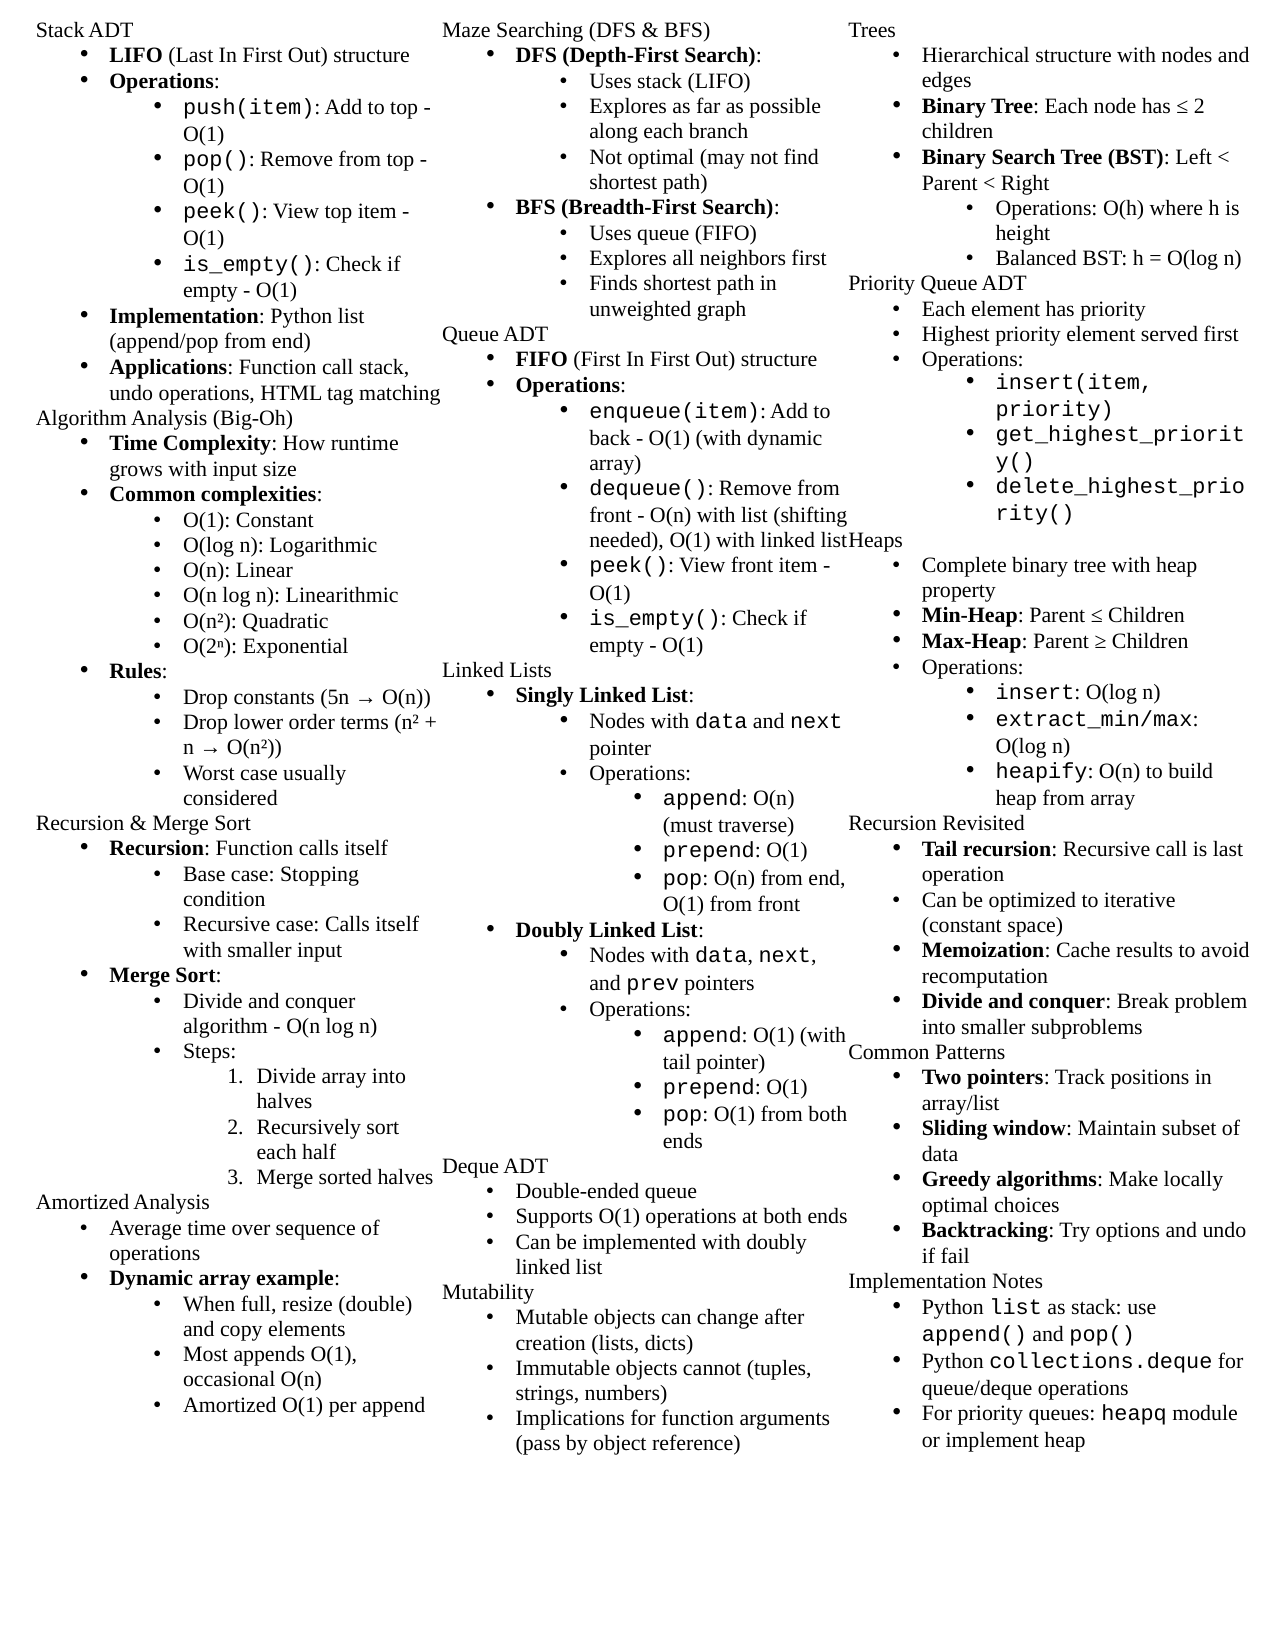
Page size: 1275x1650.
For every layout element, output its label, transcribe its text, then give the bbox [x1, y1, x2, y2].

list O(1): Constant [153, 507, 442, 532]
list Uses stack (LIFO) [559, 68, 848, 93]
list Operations: [486, 372, 848, 398]
list Can be implemented with doubly linked list [486, 1229, 848, 1279]
list Recursion: Function calls itself [80, 835, 442, 861]
list pop: O(1) from both ends [633, 1101, 848, 1153]
list Applications: Function call stack, undo operations, HTML tag matching [80, 354, 442, 405]
list Divide and conquer: Break problem into smaller subproblems [892, 988, 1254, 1039]
list When full, resize (double) and copy elements [153, 1291, 442, 1341]
text Heaps [848, 527, 1254, 552]
list heapify: O(n) to build heap from array [966, 758, 1254, 810]
list Double-ended queue [486, 1178, 848, 1203]
list Complete binary tree with heap property [892, 552, 1254, 602]
list Nodes with data and next pointer [559, 708, 848, 760]
list Hierarchical structure with nodes and edges [892, 42, 1254, 93]
list Drop lower order terms (n² + n → O(n²)) [153, 709, 442, 759]
list Divide and conquer algorithm - O(n log n) [153, 988, 442, 1038]
list Implications for function arguments (pass by object reference) [486, 1405, 848, 1456]
list O(n): Linear [153, 557, 442, 582]
text Queue ADT [442, 321, 848, 346]
list Max-Heap: Parent ≥ Children [892, 628, 1254, 654]
list Can be optimized to iterative (constant space) [892, 887, 1254, 937]
list Balanced BST: h = O(log n) [966, 245, 1254, 270]
list Doubly Linked List: [486, 917, 848, 942]
list Operations: [892, 654, 1254, 679]
list Memoization: Cache results to avoid recomputation [892, 937, 1254, 988]
list Mutable objects can change after creation (lists, dicts) [486, 1304, 848, 1355]
list Most appends O(1), occasional O(n) [153, 1341, 442, 1392]
list Python collections.deque for queue/deque operations [892, 1348, 1254, 1400]
text Linked Lists [442, 657, 848, 682]
list Merge sorted halves [227, 1164, 442, 1189]
list Singly Linked List: [486, 682, 848, 708]
list extract_min/max: O(log n) [966, 706, 1254, 758]
list Supports O(1) operations at both ends [486, 1203, 848, 1229]
list Time Complexity: How runtime grows with input size [80, 430, 442, 481]
list DFS (Depth-First Search): [486, 42, 848, 68]
text Algorithm Analysis (Big-Oh) [36, 405, 442, 430]
list Not optimal (may not find shortest path) [559, 144, 848, 194]
list Divide array into halves [227, 1063, 442, 1114]
list append: O(1) (with tail pointer) [633, 1022, 848, 1074]
list Tail recursion: Recursive call is last operation [892, 836, 1254, 887]
list peek(): View front item - O(1) [559, 552, 848, 605]
list Worst case usually considered [153, 759, 442, 810]
list Explores as far as possible along each branch [559, 93, 848, 144]
text Mutability [442, 1279, 848, 1304]
list Immutable objects cannot (tuples, strings, numbers) [486, 1355, 848, 1405]
list insert: O(log n) [966, 679, 1254, 706]
list Base case: Stopping condition [153, 861, 442, 911]
list Backtracking: Try options and undo if fail [892, 1217, 1254, 1268]
text Recursion Revisited [848, 810, 1254, 836]
list prepend: O(1) [633, 1074, 848, 1101]
list pop(): Remove from top - O(1) [153, 146, 442, 198]
list Binary Tree: Each node has ≤ 2 children [892, 93, 1254, 144]
list Operations: [559, 996, 848, 1022]
list Nodes with data, next, and prev pointers [559, 942, 848, 996]
list Recursively sort each half [227, 1114, 442, 1164]
text Deque ADT [442, 1153, 848, 1178]
text Implementation Notes [848, 1268, 1254, 1294]
list For priority queues: heapq module or implement heap [892, 1400, 1254, 1452]
list LIFO (Last In First Out) structure [80, 42, 442, 68]
list push(item): Add to top - O(1) [153, 94, 442, 146]
list Operations: [80, 68, 442, 94]
text Trees [848, 17, 1254, 42]
list Sliding window: Maintain subset of data [892, 1115, 1254, 1166]
list Binary Search Tree (BST): Left < Parent < Right [892, 144, 1254, 195]
list Greedy algorithms: Make locally optimal choices [892, 1166, 1254, 1217]
text Maze Searching (DFS & BFS) [442, 17, 848, 42]
list is_empty(): Check if empty - O(1) [559, 605, 848, 657]
list prepend: O(1) [633, 837, 848, 864]
list Drop constants (5n → O(n)) [153, 684, 442, 709]
list BFS (Breadth-First Search): [486, 194, 848, 220]
list FIFO (First In First Out) structure [486, 346, 848, 372]
list Uses queue (FIFO) [559, 220, 848, 245]
text Stack ADT [36, 17, 442, 42]
list Each element has priority [892, 296, 1254, 321]
list O(n²): Quadratic [153, 608, 442, 633]
list Steps: [153, 1038, 442, 1063]
list peek(): View top item - O(1) [153, 198, 442, 251]
list Recursive case: Calls itself with smaller input [153, 911, 442, 962]
list dequeue(): Remove from front - O(n) with list (shifting needed), O(1) with linked list [559, 475, 848, 552]
list Min-Heap: Parent ≤ Children [892, 602, 1254, 628]
list Average time over sequence of operations [80, 1214, 442, 1265]
list Operations: O(h) where h is height [966, 195, 1254, 245]
list delete_highest_priority() [966, 475, 1254, 527]
list Operations: [892, 346, 1254, 371]
text Recursion & Merge Sort [36, 810, 442, 835]
list Common complexities: [80, 481, 442, 507]
list insert(item, priority) [966, 371, 1254, 423]
list append: O(n) (must traverse) [633, 785, 848, 837]
list enqueue(item): Add to back - O(1) (with dynamic array) [559, 398, 848, 475]
list Operations: [559, 760, 848, 785]
list pop: O(n) from end, O(1) from front [633, 864, 848, 917]
text Common Patterns [848, 1039, 1254, 1064]
list Implementation: Python list (append/pop from end) [80, 303, 442, 354]
list Amortized O(1) per append [153, 1392, 442, 1417]
list is_empty(): Check if empty - O(1) [153, 251, 442, 303]
list get_highest_priority() [966, 423, 1254, 475]
list Two pointers: Track positions in array/list [892, 1064, 1254, 1115]
list Merge Sort: [80, 962, 442, 988]
list Rules: [80, 658, 442, 684]
text Amortized Analysis [36, 1189, 442, 1214]
list Dynamic array example: [80, 1265, 442, 1291]
list O(log n): Logarithmic [153, 532, 442, 557]
list Python list as stack: use append() and pop() [892, 1294, 1254, 1348]
list Highest priority element served first [892, 321, 1254, 346]
list O(n log n): Linearithmic [153, 582, 442, 608]
list Explores all neighbors first [559, 245, 848, 270]
text Priority Queue ADT [848, 270, 1254, 296]
list O(2ⁿ): Exponential [153, 633, 442, 658]
list Finds shortest path in unweighted graph [559, 270, 848, 321]
